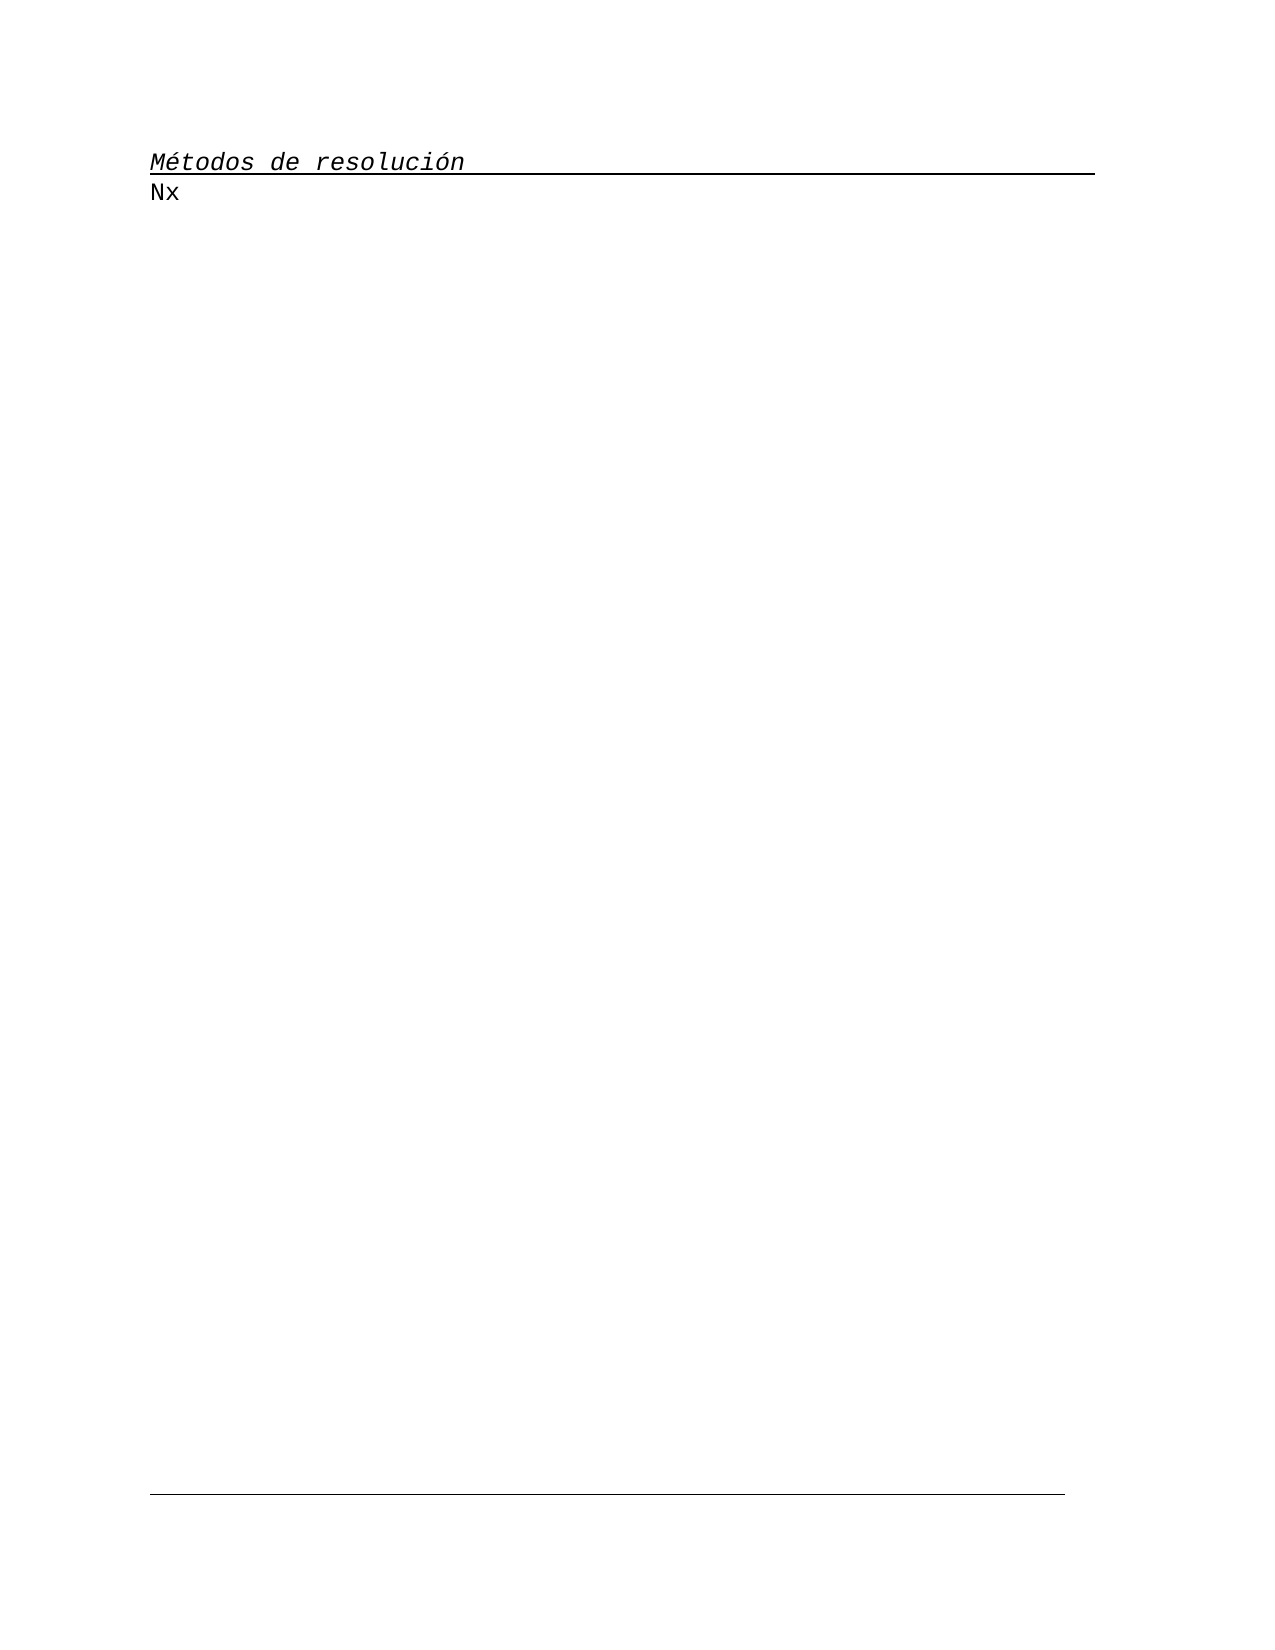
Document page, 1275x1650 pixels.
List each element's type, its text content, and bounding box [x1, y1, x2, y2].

text Nx [150, 179, 1125, 208]
